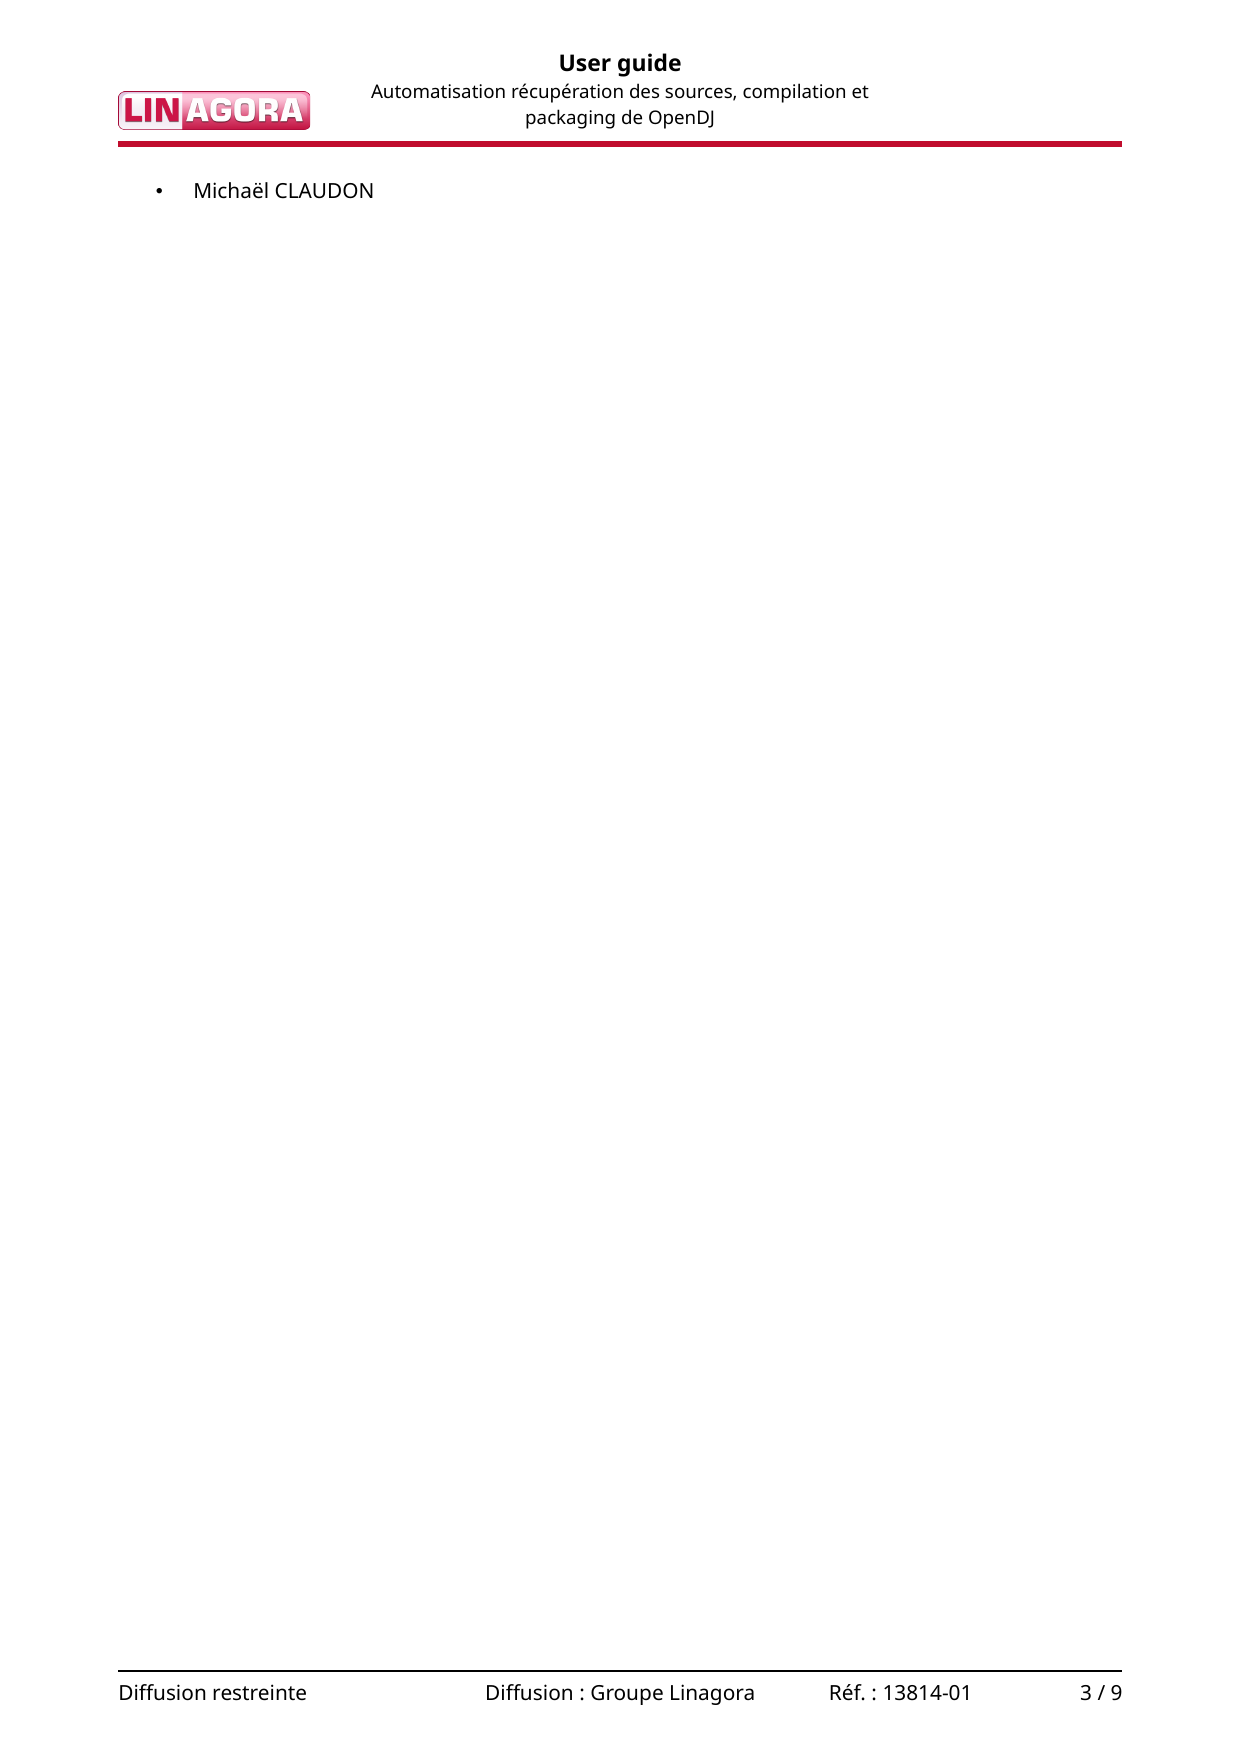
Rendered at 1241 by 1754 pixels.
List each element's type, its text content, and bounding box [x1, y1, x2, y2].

picture [118, 91, 311, 130]
list Michaël CLAUDON [156, 176, 1122, 204]
